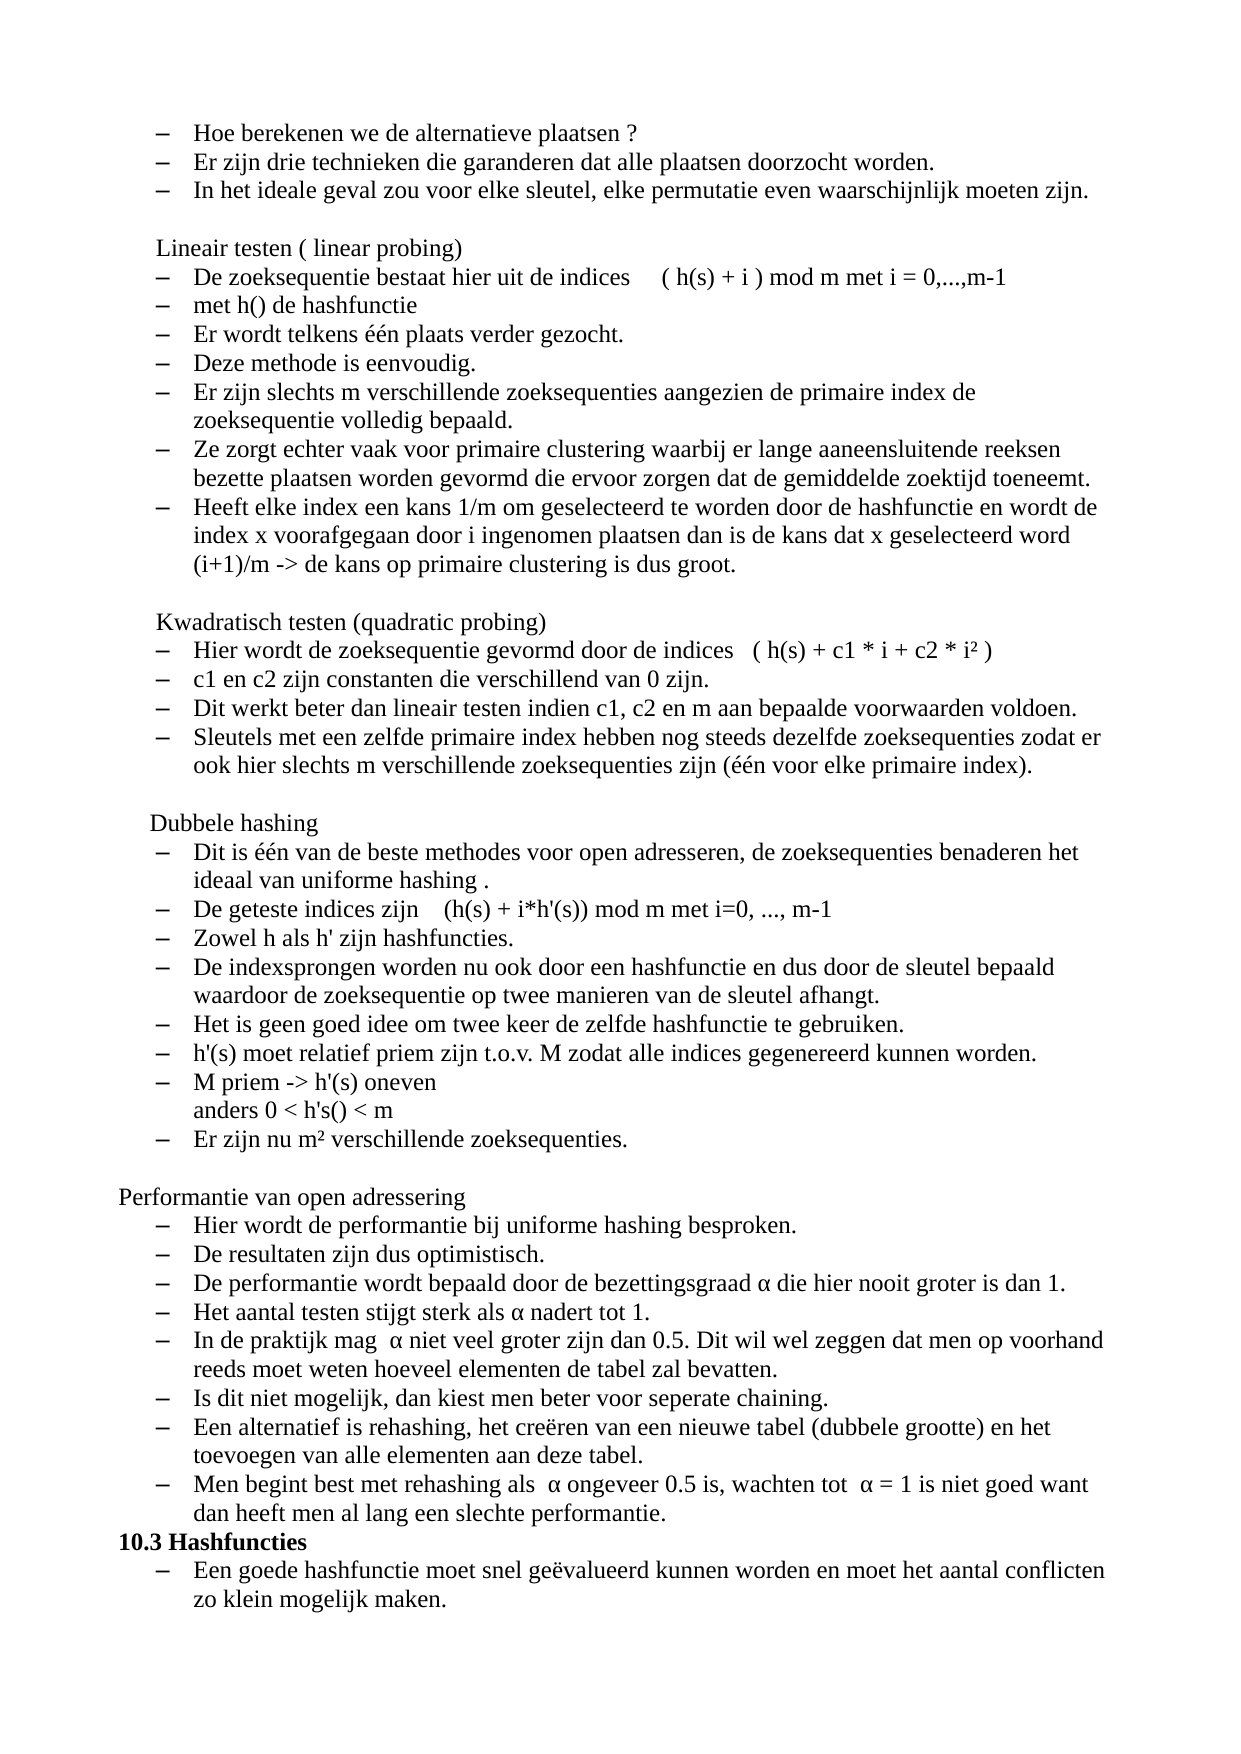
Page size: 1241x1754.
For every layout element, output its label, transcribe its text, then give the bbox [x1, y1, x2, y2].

text Performantie van open adressering [118, 1182, 1122, 1211]
list Men begint best met rehashing als α ongeveer 0.5 is, wachten tot α = 1 is niet goed want dan heeft men al lang een slechte performantie. [156, 1469, 1122, 1527]
text Kwadratisch testen (quadratic probing) [118, 607, 1122, 636]
list Dit werkt beter dan lineair testen indien c1, c2 en m aan bepaalde voorwaarden voldoen. [156, 693, 1122, 722]
list Een alternatief is rehashing, het creëren van een nieuwe tabel (dubbele grootte) en het toevoegen van alle elementen aan deze tabel. [156, 1412, 1122, 1469]
list Er wordt telkens één plaats verder gezocht. [156, 319, 1122, 348]
list met h() de hashfunctie [156, 291, 1122, 319]
list De resultaten zijn dus optimistisch. [156, 1239, 1122, 1268]
list De geteste indices zijn (h(s) + i*h'(s)) mod m met i=0, ..., m-1 [156, 894, 1122, 923]
list De zoeksequentie bestaat hier uit de indices ( h(s) + i ) mod m met i = 0,...,m-1 [156, 262, 1122, 291]
list Er zijn nu m² verschillende zoeksequenties. [156, 1124, 1122, 1153]
list Is dit niet mogelijk, dan kiest men beter voor seperate chaining. [156, 1383, 1122, 1412]
list In het ideale geval zou voor elke sleutel, elke permutatie even waarschijnlijk moeten zijn. [156, 176, 1122, 204]
list Heeft elke index een kans 1/m om geselecteerd te worden door de hashfunctie en wordt de index x voorafgegaan door i ingenomen plaatsen dan is de kans dat x geselecteerd word (i+1)/m -> de kans op primaire clustering is dus groot. [156, 492, 1122, 578]
list Het is geen goed idee om twee keer de zelfde hashfunctie te gebruiken. [156, 1009, 1122, 1038]
list Dit is één van de beste methodes voor open adresseren, de zoeksequenties benaderen het ideaal van uniforme hashing . [156, 837, 1122, 894]
list M priem -> h'(s) oneven [156, 1067, 1122, 1096]
list Het aantal testen stijgt sterk als α nadert tot 1. [156, 1297, 1122, 1326]
text Lineair testen ( linear probing) [118, 233, 1122, 262]
list c1 en c2 zijn constanten die verschillend van 0 zijn. [156, 664, 1122, 693]
list Ze zorgt echter vaak voor primaire clustering waarbij er lange aaneensluitende reeksen bezette plaatsen worden gevormd die ervoor zorgen dat de gemiddelde zoektijd toeneemt. [156, 434, 1122, 492]
list De performantie wordt bepaald door de bezettingsgraad α die hier nooit groter is dan 1. [156, 1268, 1122, 1297]
list Er zijn slechts m verschillende zoeksequenties aangezien de primaire index de zoeksequentie volledig bepaald. [156, 377, 1122, 434]
text 10.3 Hashfuncties [118, 1527, 1122, 1556]
list Sleutels met een zelfde primaire index hebben nog steeds dezelfde zoeksequenties zodat er ook hier slechts m verschillende zoeksequenties zijn (één voor elke primaire index). [156, 722, 1122, 779]
list h'(s) moet relatief priem zijn t.o.v. M zodat alle indices gegenereerd kunnen worden. [156, 1038, 1122, 1067]
list Hoe berekenen we de alternatieve plaatsen ? [156, 118, 1122, 147]
list Zowel h als h' zijn hashfuncties. [156, 923, 1122, 952]
list Hier wordt de zoeksequentie gevormd door de indices ( h(s) + c1 * i + c2 * i² ) [156, 636, 1122, 664]
list De indexsprongen worden nu ook door een hashfunctie en dus door de sleutel bepaald waardoor de zoeksequentie op twee manieren van de sleutel afhangt. [156, 952, 1122, 1009]
list Deze methode is eenvoudig. [156, 348, 1122, 377]
list Er zijn drie technieken die garanderen dat alle plaatsen doorzocht worden. [156, 147, 1122, 176]
list In de praktijk mag α niet veel groter zijn dan 0.5. Dit wil wel zeggen dat men op voorhand reeds moet weten hoeveel elementen de tabel zal bevatten. [156, 1326, 1122, 1383]
list Een goede hashfunctie moet snel geëvalueerd kunnen worden en moet het aantal conflicten zo klein mogelijk maken. [156, 1556, 1122, 1613]
list anders 0 < h's() < m [156, 1096, 1122, 1124]
list Hier wordt de performantie bij uniforme hashing besproken. [156, 1211, 1122, 1239]
text Dubbele hashing [118, 808, 1122, 837]
